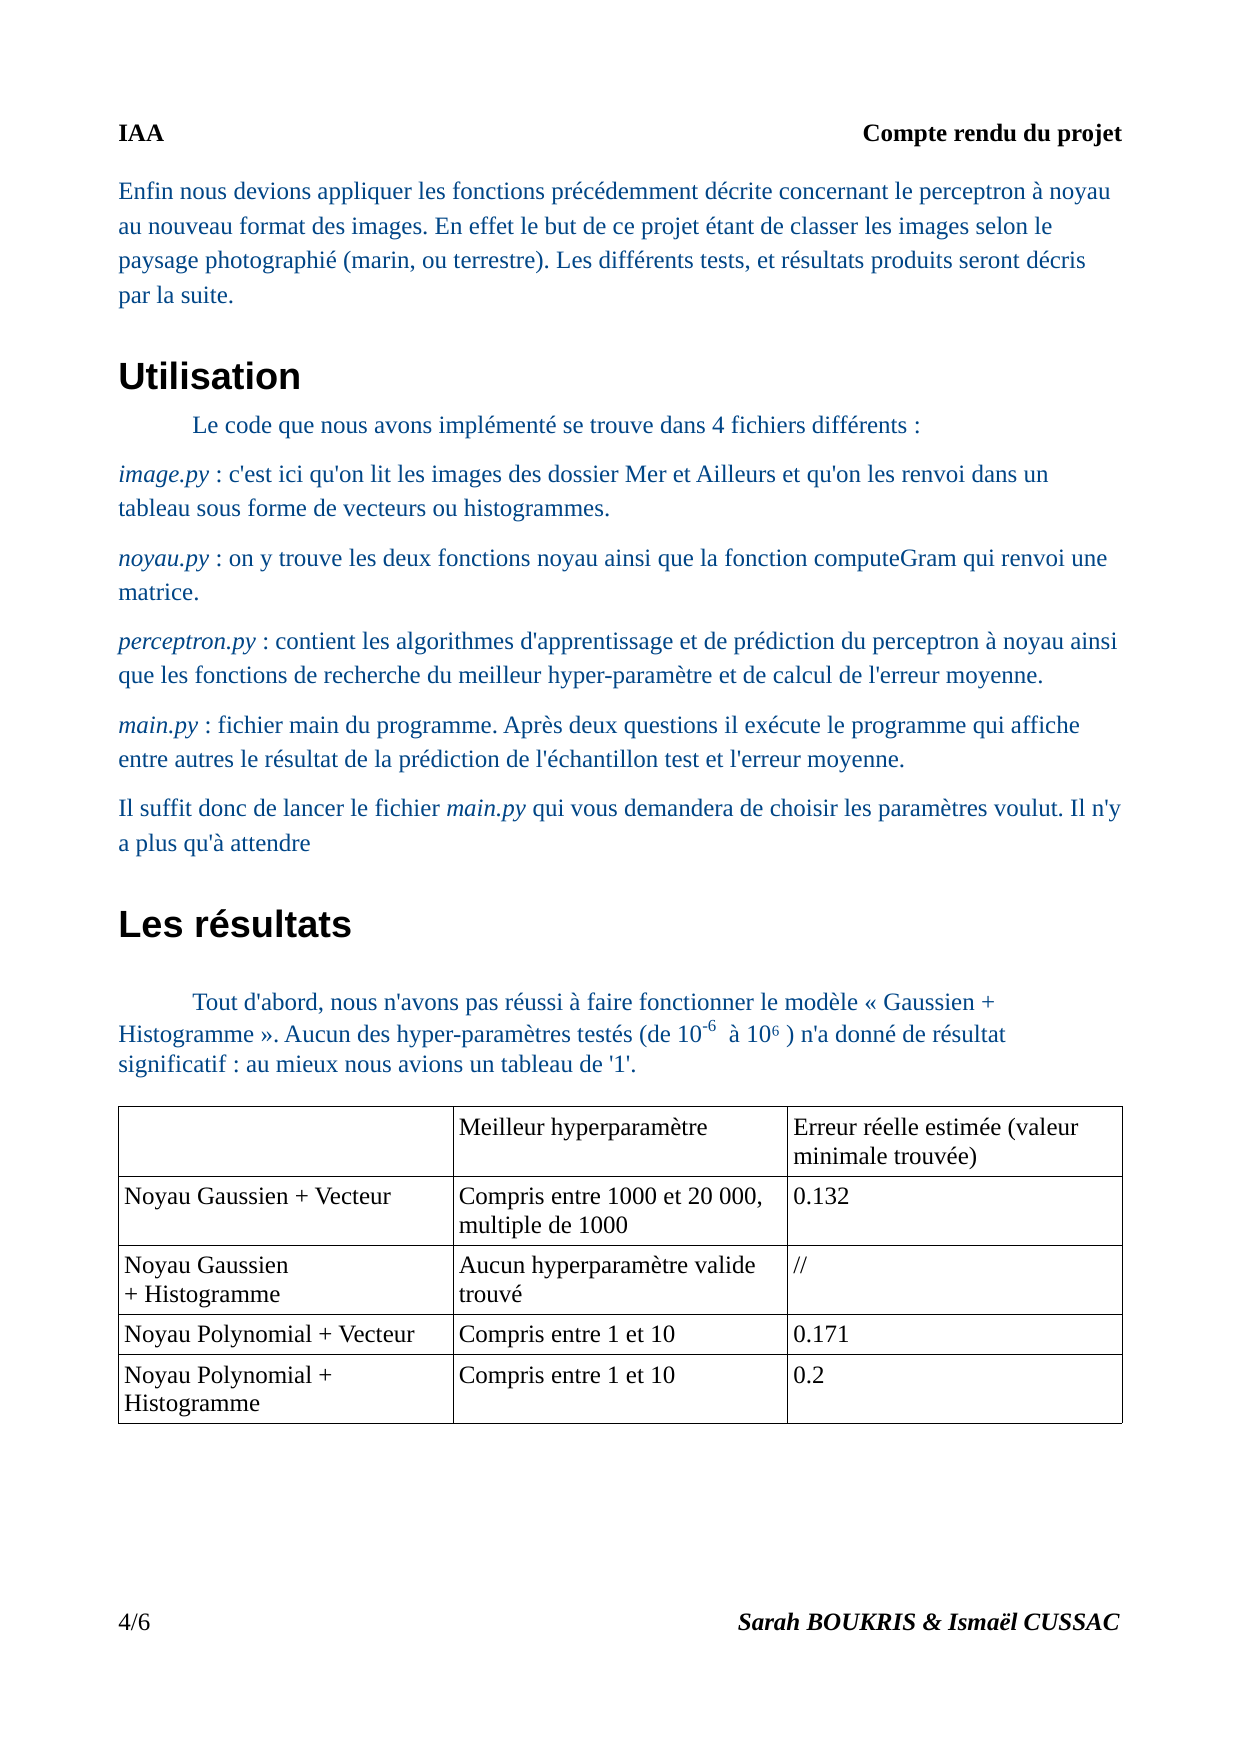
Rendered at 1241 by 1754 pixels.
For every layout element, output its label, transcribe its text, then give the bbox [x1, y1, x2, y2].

text noyau.py : on y trouve les deux fonctions noyau ainsi que la fonction computeGram qui renvoi une matrice. [118, 543, 1122, 606]
text main.py : fichier main du programme. Après deux questions il exécute le programme qui affiche entre autres le résultat de la prédiction de l'échantillon test et l'erreur moyenne. [118, 710, 1122, 773]
table_cell Noyau Polynomial + Vecteur [119, 1315, 453, 1354]
table_cell Compris entre 1 et 10 [454, 1355, 787, 1423]
table_cell Noyau Gaussien + Histogramme [119, 1246, 453, 1314]
text Enfin nous devions appliquer les fonctions précédemment décrite concernant le perceptron à noyau au nouveau format des images. En effet le but de ce projet étant de classer les images selon le paysage photographié (marin, ou terrestre). Les différents tests, et résultats produits seront décris par la suite. [118, 176, 1122, 308]
table_cell 0.132 [788, 1177, 1122, 1244]
table_cell 0.2 [788, 1355, 1122, 1423]
text image.py : c'est ici qu'on lit les images des dossier Mer et Ailleurs et qu'on les renvoi dans un tableau sous forme de vecteurs ou histogrammes. [118, 459, 1122, 522]
table_header [119, 1107, 453, 1176]
text Il suffit donc de lancer le fichier main.py qui vous demandera de choisir les paramètres voulut. Il n'y a plus qu'à attendre [118, 793, 1122, 856]
table_cell Compris entre 1 et 10 [454, 1315, 787, 1354]
table_cell 0.171 [788, 1315, 1122, 1354]
table_cell // [788, 1246, 1122, 1314]
table_cell Noyau Polynomial + Histogramme [119, 1355, 453, 1423]
table_cell Noyau Gaussien + Vecteur [119, 1177, 453, 1244]
table_header Meilleur hyperparamètre [454, 1107, 787, 1176]
table_header Erreur réelle estimée (valeur minimale trouvée) [788, 1107, 1122, 1176]
text Le code que nous avons implémenté se trouve dans 4 fichiers différents : [118, 410, 1122, 439]
table_cell Aucun hyperparamètre valide trouvé [454, 1246, 787, 1314]
text Tout d'abord, nous n'avons pas réussi à faire fonctionner le modèle « Gaussien + Histogramme ». Aucun des hyper-paramètres testés (de 10-6 à 10⁶ ) n'a donné de résultat significatif : au mieux nous avions un tableau de '1'. [118, 987, 1122, 1078]
subtitle Utilisation [118, 354, 1122, 397]
subtitle Les résultats [118, 902, 1122, 945]
table_cell Compris entre 1000 et 20 000, multiple de 1000 [454, 1177, 787, 1244]
text perceptron.py : contient les algorithmes d'apprentissage et de prédiction du perceptron à noyau ainsi que les fonctions de recherche du meilleur hyper-paramètre et de calcul de l'erreur moyenne. [118, 626, 1122, 689]
